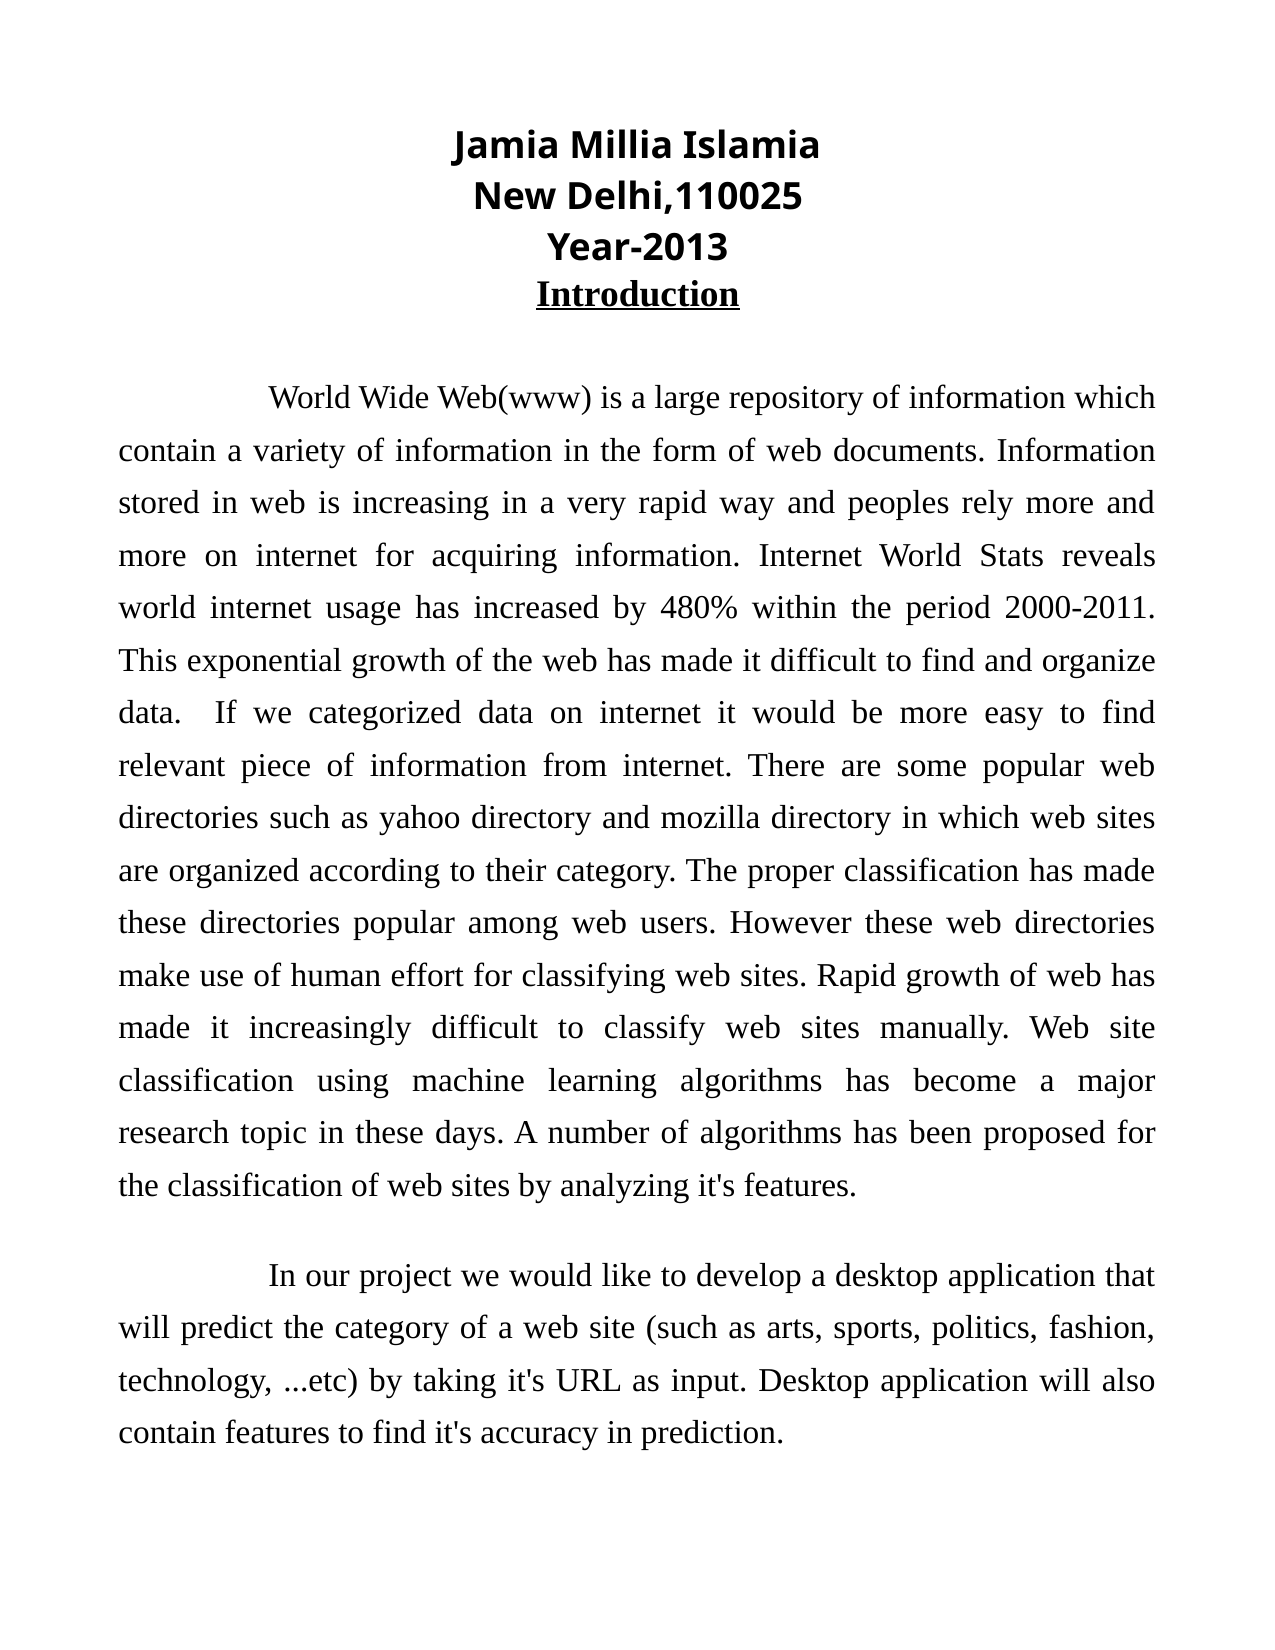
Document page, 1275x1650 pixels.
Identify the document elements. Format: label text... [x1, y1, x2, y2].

text Introduction [118, 271, 1157, 314]
text Year-2013 [118, 220, 1157, 271]
text New Delhi,110025 [118, 169, 1157, 220]
text Jamia Millia Islamia [118, 118, 1157, 169]
text World Wide Web(www) is a large repository of information which contain a variety of information in the form of web documents. Information stored in web is increasing in a very rapid way and peoples rely more and more on internet for acquiring information. Internet World Stats reveals world internet usage has increased by 480% within the period 2000-2011. This exponential growth of the web has made it difficult to find and organize data. If we categorized data on internet it would be more easy to find relevant piece of information from internet. There are some popular web directories such as yahoo directory and mozilla directory in which web sites are organized according to their category. The proper classification has made these directories popular among web users. However these web directories make use of human effort for classifying web sites. Rapid growth of web has made it increasingly difficult to classify web sites manually. Web site classification using machine learning algorithms has become a major research topic in these days. A number of algorithms has been proposed for the classification of web sites by analyzing it's features. [118, 367, 1157, 1207]
text In our project we would like to develop a desktop application that will predict the category of a web site (such as arts, sports, politics, fashion, technology, ...etc) by taking it's URL as input. Desktop application will also contain features to find it's accuracy in prediction. [118, 1244, 1157, 1454]
